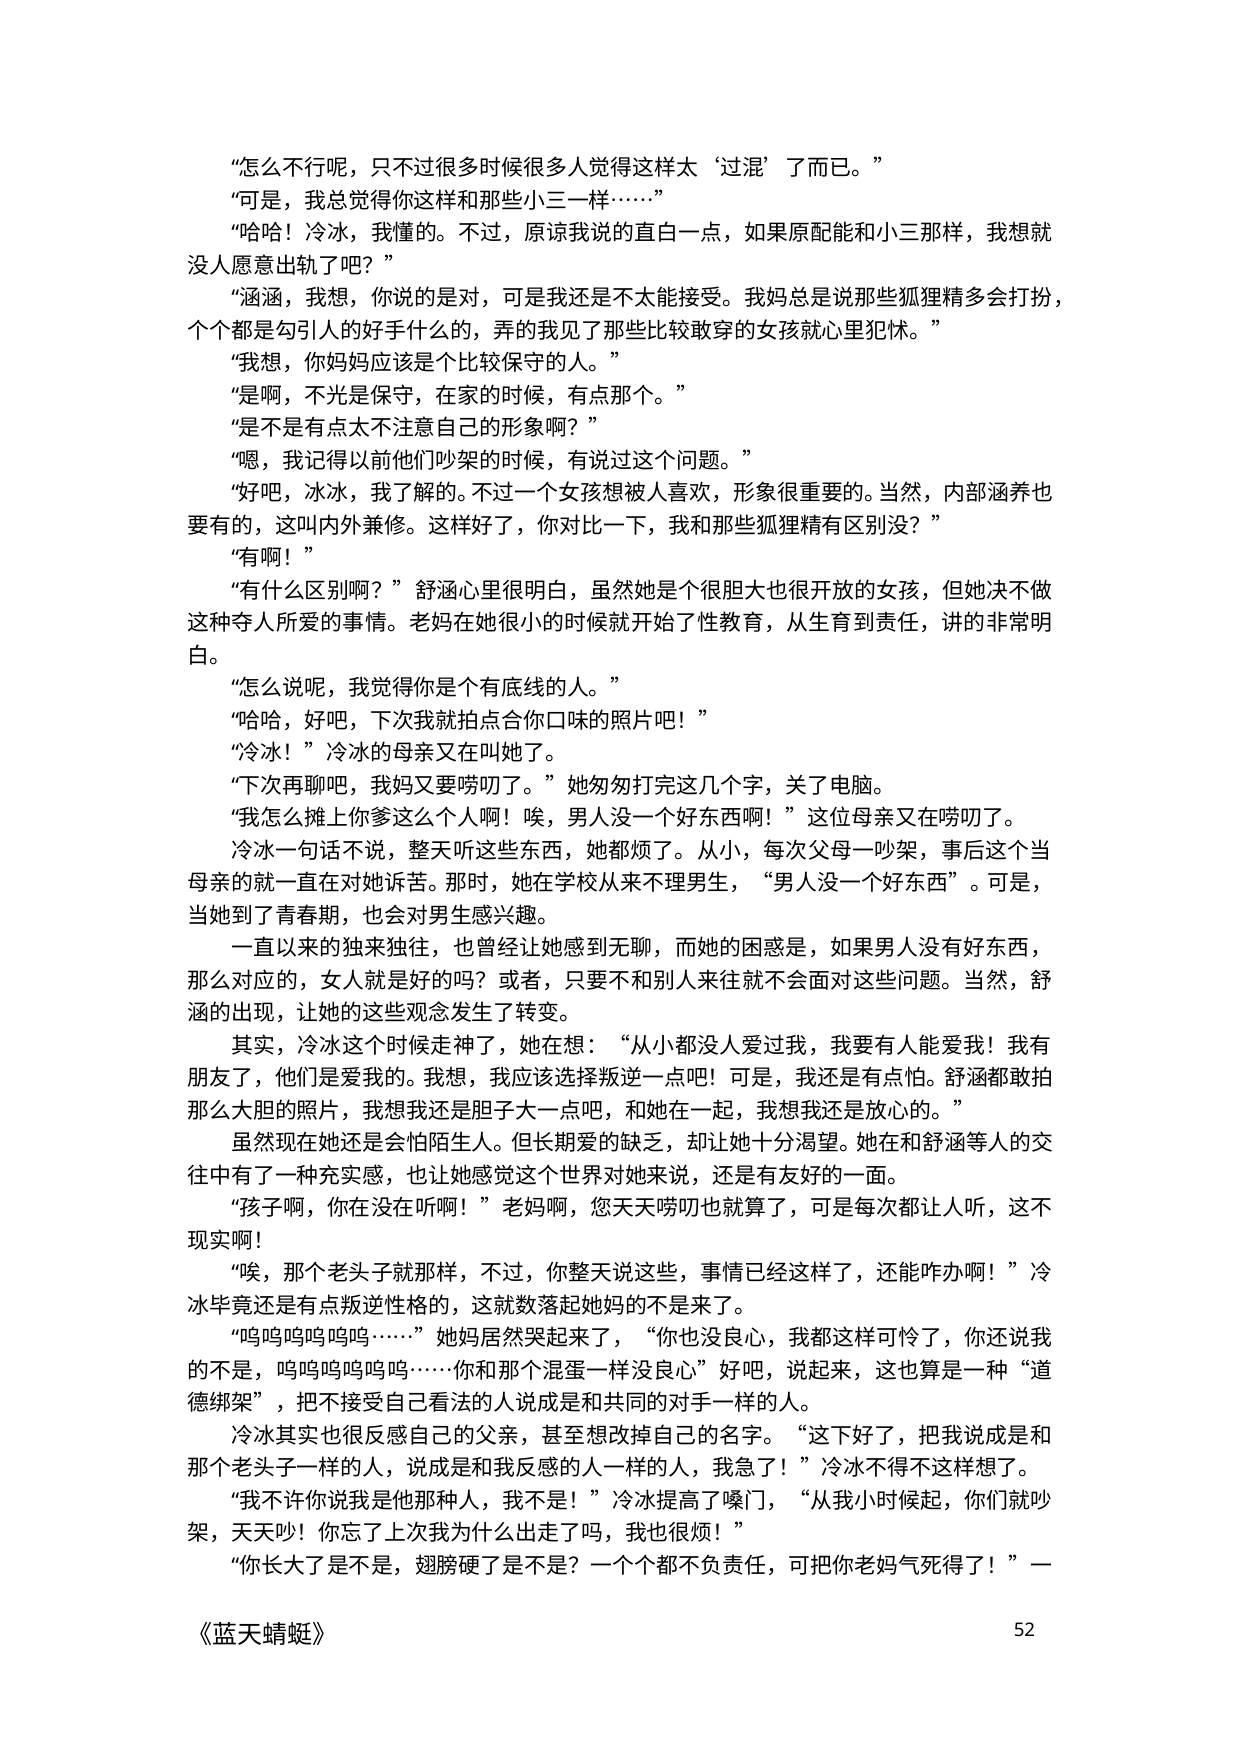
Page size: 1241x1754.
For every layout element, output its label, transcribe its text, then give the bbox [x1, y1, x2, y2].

text “哈哈！冷冰，我懂的。不过，原谅我说的直白一点，如果原配能和小三那样，我想就没人愿意出轨了吧？” [187, 215, 1053, 280]
text “嗯，我记得以前他们吵架的时候，有说过这个问题。” [187, 442, 1053, 475]
text “怎么不行呢，只不过很多时候很多人觉得这样太‘过混’了而已。” [187, 150, 1053, 182]
text “唉，那个老头子就那样，不过，你整天说这些，事情已经这样了，还能咋办啊！”冷冰毕竟还是有点叛逆性格的，这就数落起她妈的不是来了。 [187, 1255, 1053, 1320]
text 冷冰其实也很反感自己的父亲，甚至想改掉自己的名字。“这下好了，把我说成是和那个老头子一样的人，说成是和我反感的人一样的人，我急了！”冷冰不得不这样想了。 [187, 1417, 1053, 1482]
text “有什么区别啊？”舒涵心里很明白，虽然她是个很胆大也很开放的女孩，但她决不做这种夺人所爱的事情。老妈在她很小的时候就开始了性教育，从生育到责任，讲的非常明白。 [187, 572, 1053, 670]
text 一直以来的独来独往，也曾经让她感到无聊，而她的困惑是，如果男人没有好东西，那么对应的，女人就是好的吗？或者，只要不和别人来往就不会面对这些问题。当然，舒涵的出现，让她的这些观念发生了转变。 [187, 930, 1053, 1027]
text “我怎么摊上你爹这么个人啊！唉，男人没一个好东西啊！”这位母亲又在唠叨了。 [187, 800, 1053, 832]
text “是不是有点太不注意自己的形象啊？” [187, 410, 1053, 442]
text “有啊！” [187, 540, 1053, 572]
text “可是，我总觉得你这样和那些小三一样……” [187, 182, 1053, 215]
text “涵涵，我想，你说的是对，可是我还是不太能接受。我妈总是说那些狐狸精多会打扮，个个都是勾引人的好手什么的，弄的我见了那些比较敢穿的女孩就心里犯怵。” [187, 280, 1053, 345]
text “是啊，不光是保守，在家的时候，有点那个。” [187, 377, 1053, 410]
text 虽然现在她还是会怕陌生人。但长期爱的缺乏，却让她十分渴望。她在和舒涵等人的交往中有了一种充实感，也让她感觉这个世界对她来说，还是有友好的一面。 [187, 1125, 1053, 1190]
text 冷冰一句话不说，整天听这些东西，她都烦了。从小，每次父母一吵架，事后这个当母亲的就一直在对她诉苦。那时，她在学校从来不理男生，“男人没一个好东西”。可是，当她到了青春期，也会对男生感兴趣。 [187, 832, 1053, 930]
text “你长大了是不是，翅膀硬了是不是？一个个都不负责任，可把你老妈气死得了！”一 [187, 1547, 1053, 1580]
text “呜呜呜呜呜呜……”她妈居然哭起来了，“你也没良心，我都这样可怜了，你还说我的不是，呜呜呜呜呜呜……你和那个混蛋一样没良心”好吧，说起来，这也算是一种“道德绑架”，把不接受自己看法的人说成是和共同的对手一样的人。 [187, 1320, 1053, 1417]
text 其实，冷冰这个时候走神了，她在想：“从小都没人爱过我，我要有人能爱我！我有朋友了，他们是爱我的。我想，我应该选择叛逆一点吧！可是，我还是有点怕。舒涵都敢拍那么大胆的照片，我想我还是胆子大一点吧，和她在一起，我想我还是放心的。” [187, 1027, 1053, 1125]
text “好吧，冰冰，我了解的。不过一个女孩想被人喜欢，形象很重要的。当然，内部涵养也要有的，这叫内外兼修。这样好了，你对比一下，我和那些狐狸精有区别没？” [187, 475, 1053, 540]
text “孩子啊，你在没在听啊！”老妈啊，您天天唠叨也就算了，可是每次都让人听，这不现实啊！ [187, 1190, 1053, 1255]
text “冷冰！”冷冰的母亲又在叫她了。 [187, 735, 1053, 767]
text “哈哈，好吧，下次我就拍点合你口味的照片吧！” [187, 702, 1053, 735]
text “下次再聊吧，我妈又要唠叨了。”她匆匆打完这几个字，关了电脑。 [187, 767, 1053, 800]
text “我不许你说我是他那种人，我不是！”冷冰提高了嗓门，“从我小时候起，你们就吵架，天天吵！你忘了上次我为什么出走了吗，我也很烦！” [187, 1482, 1053, 1547]
text “我想，你妈妈应该是个比较保守的人。” [187, 345, 1053, 377]
text “怎么说呢，我觉得你是个有底线的人。” [187, 670, 1053, 702]
